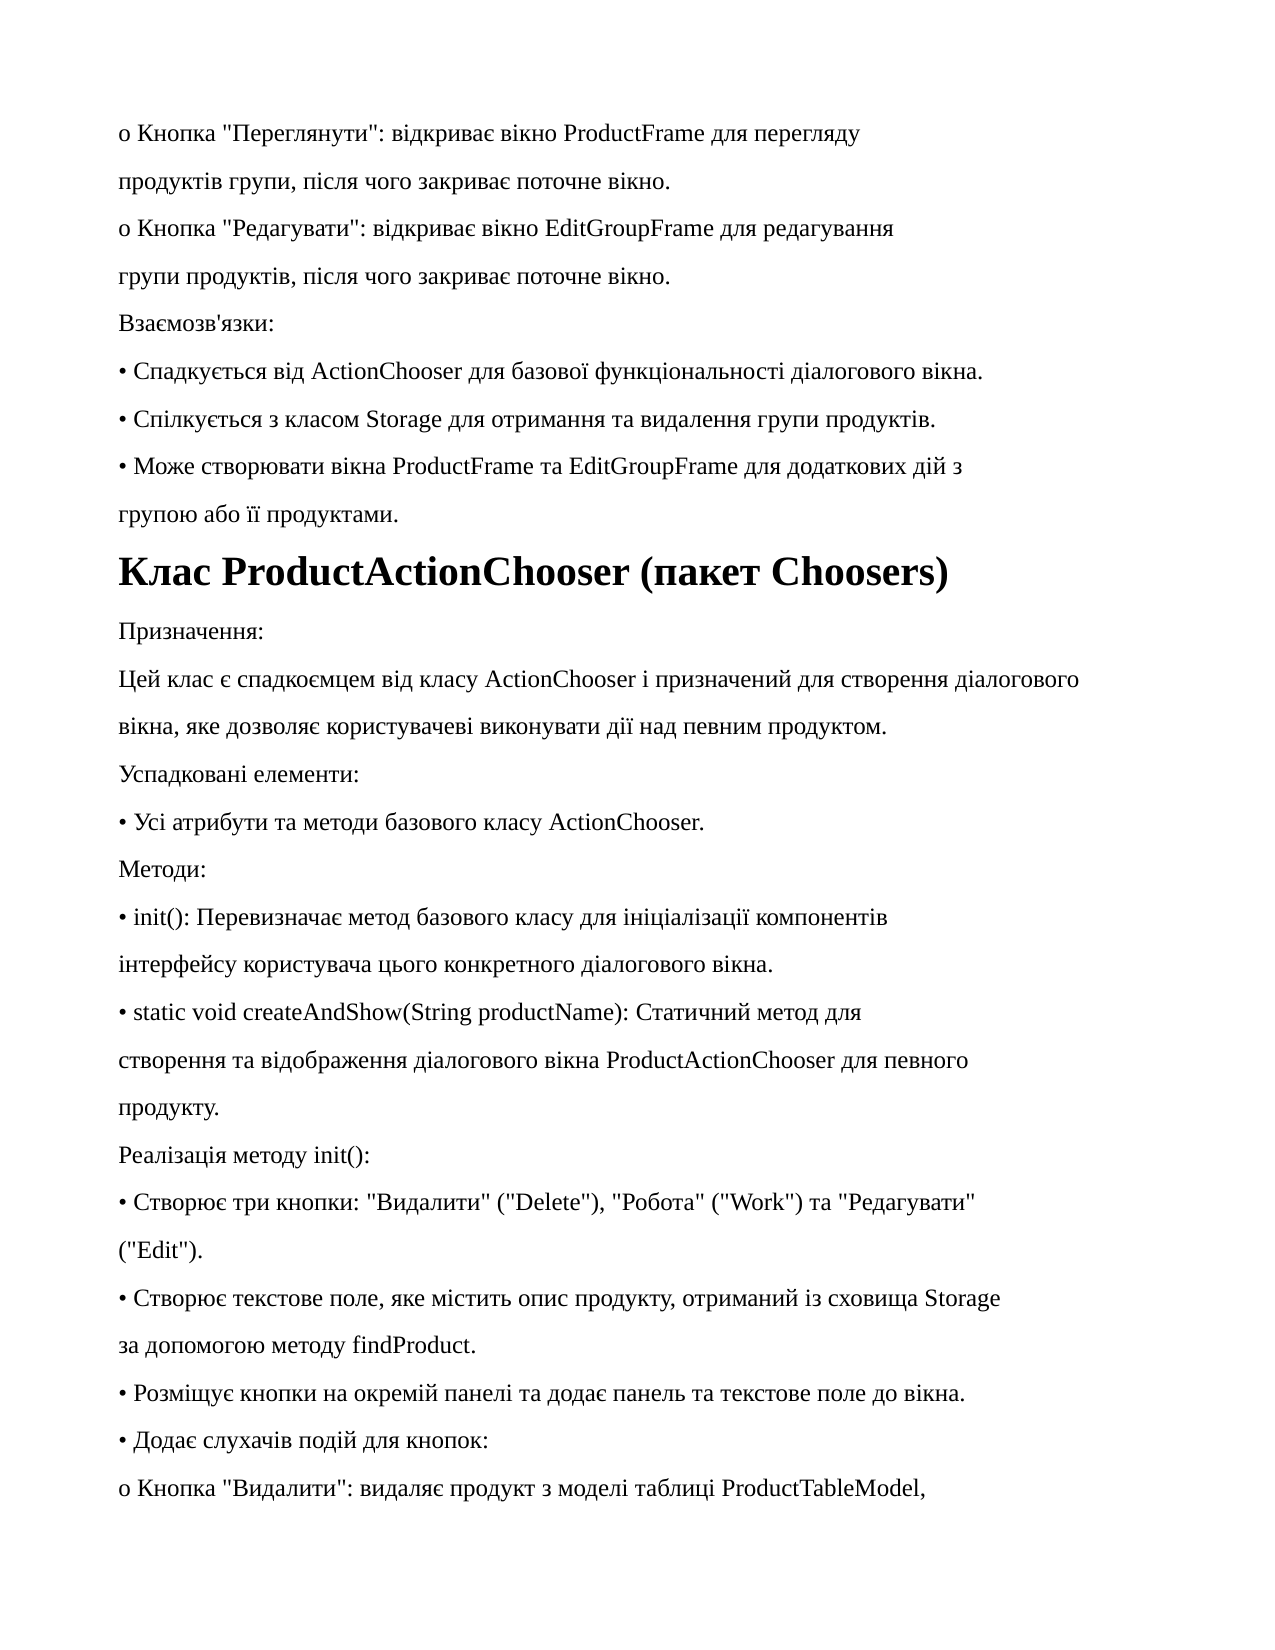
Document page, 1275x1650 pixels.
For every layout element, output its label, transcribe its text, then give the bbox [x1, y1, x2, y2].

text • Спілкується з класом Storage для отримання та видалення групи продуктів. [118, 404, 1157, 432]
text • Розміщує кнопки на окремій панелі та додає панель та текстове поле до вікна. [118, 1378, 1157, 1407]
text o Кнопка "Переглянути": відкриває вікно ProductFrame для перегляду [118, 118, 1157, 147]
text створення та відображення діалогового вікна ProductActionChooser для певного [118, 1045, 1157, 1073]
text інтерфейсу користувача цього конкретного діалогового вікна. [118, 949, 1157, 978]
text Взаємозв'язки: [118, 308, 1157, 337]
text o Кнопка "Редагувати": відкриває вікно EditGroupFrame для редагування [118, 213, 1157, 242]
text продуктів групи, після чого закриває поточне вікно. [118, 166, 1157, 194]
text • static void createAndShow(String productName): Статичний метод для [118, 997, 1157, 1026]
text • Додає слухачів подій для кнопок: [118, 1426, 1157, 1454]
text Успадковані елементи: [118, 759, 1157, 788]
text o Кнопка "Видалити": видаляє продукт з моделі таблиці ProductTableModel, [118, 1473, 1157, 1502]
text • Створює три кнопки: "Видалити" ("Delete"), "Робота" ("Work") та "Редагувати" [118, 1187, 1157, 1216]
text • init(): Перевизначає метод базового класу для ініціалізації компонентів [118, 902, 1157, 931]
text ("Edit"). [118, 1235, 1157, 1264]
text групи продуктів, після чого закриває поточне вікно. [118, 261, 1157, 290]
text Методи: [118, 854, 1157, 883]
text • Створює текстове поле, яке містить опис продукту, отриманий із сховища Storage [118, 1283, 1157, 1311]
text продукту. [118, 1092, 1157, 1121]
text за допомогою методу findProduct. [118, 1330, 1157, 1359]
text Реалізація методу init(): [118, 1140, 1157, 1169]
text групою або її продуктами. [118, 499, 1157, 528]
text вікна, яке дозволяє користувачеві виконувати дії над певним продуктом. [118, 711, 1157, 740]
text • Може створювати вікна ProductFrame та EditGroupFrame для додаткових дій з [118, 451, 1157, 480]
text Клас ProductActionChooser (пакет Choosers) [118, 547, 1157, 594]
text Цей клас є спадкоємцем від класу ActionChooser і призначений для створення діалогового [118, 664, 1157, 693]
text • Усі атрибути та методи базового класу ActionChooser. [118, 807, 1157, 835]
text Призначення: [118, 616, 1157, 645]
text • Спадкується від ActionChooser для базової функціональності діалогового вікна. [118, 356, 1157, 385]
